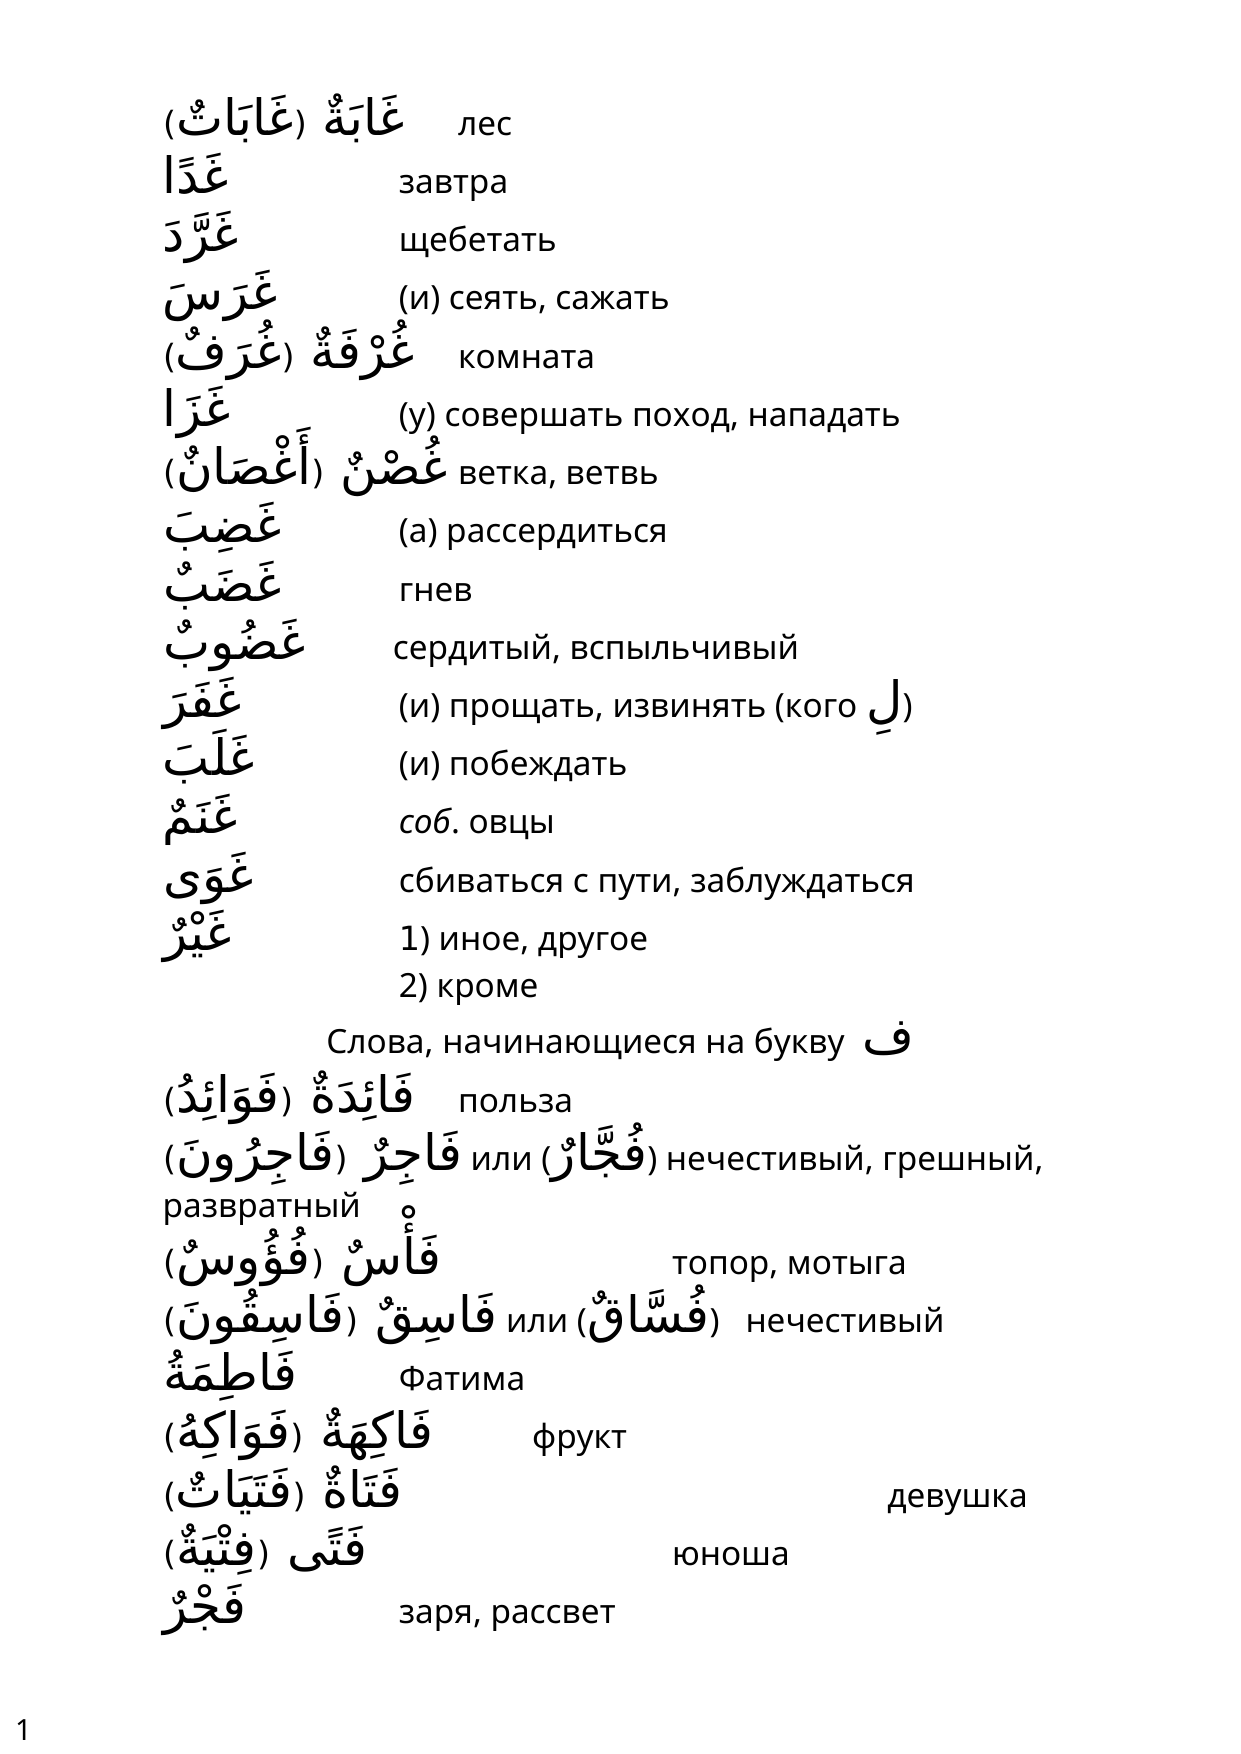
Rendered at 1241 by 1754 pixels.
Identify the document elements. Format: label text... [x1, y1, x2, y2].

text فَائِدَةٌ (فَوَائِدُ) польза [162, 1066, 1078, 1124]
text 2) кроме [162, 962, 1078, 1007]
text Слова, начинающиеся на букву ف [162, 1007, 1078, 1066]
text غَضُوبٌ сердитый, вспыльчивый [162, 613, 1078, 671]
text غَرَسَ (и) сеять, сажать [162, 263, 1078, 322]
text فَجْرٌ заря, рассвет [162, 1577, 1078, 1635]
text فَتًى (فِتْيَةٌ) юноша [162, 1519, 1078, 1577]
text غَلَبَ (и) побеждать [162, 729, 1078, 787]
text غَضِبَ (а) рассердиться [162, 496, 1078, 554]
text فَتَاةٌ (فَتَيَاتٌ) девушка [162, 1461, 1078, 1519]
text غَفَرَ (и) прощать, извинять (кого لِ) [162, 671, 1078, 729]
text غُصْنٌ (أَغْصَانٌ) ветка, ветвь [162, 438, 1078, 496]
text غُرْفَةٌ (غُرَفٌ) комната [162, 322, 1078, 380]
text غَابَةٌ (غَابَاتٌ) лес [162, 89, 1078, 147]
text فَاكِهَةٌ (فَوَاكِهُ) фрукт [162, 1402, 1078, 1461]
text غَزَا (у) совершать поход, нападать [162, 380, 1078, 438]
text غَيْرٌ 1) иное, другое [162, 904, 1078, 962]
text غَرَّدَ щебетать [162, 205, 1078, 263]
text فَاسِقٌ (فَاسِقُونَ) или (فُسَّاقٌ) нечестивый [162, 1286, 1078, 1344]
text غَنَمٌ соб. овцы [162, 787, 1078, 846]
text غَوَى сбиваться с пути, заблуждаться [162, 846, 1078, 904]
text فَاجِرٌ (فَاجِرُونَ) или (فُجَّارٌ) нечестивый, грешный, развратный [162, 1124, 1078, 1228]
text فَاطِمَةُ Фатима [162, 1344, 1078, 1402]
text غَدًا завтра [162, 147, 1078, 205]
text فَأْسٌ (فُؤُوسٌ) топор, мотыга [162, 1228, 1078, 1286]
text غَضَبٌ гнев [162, 554, 1078, 613]
